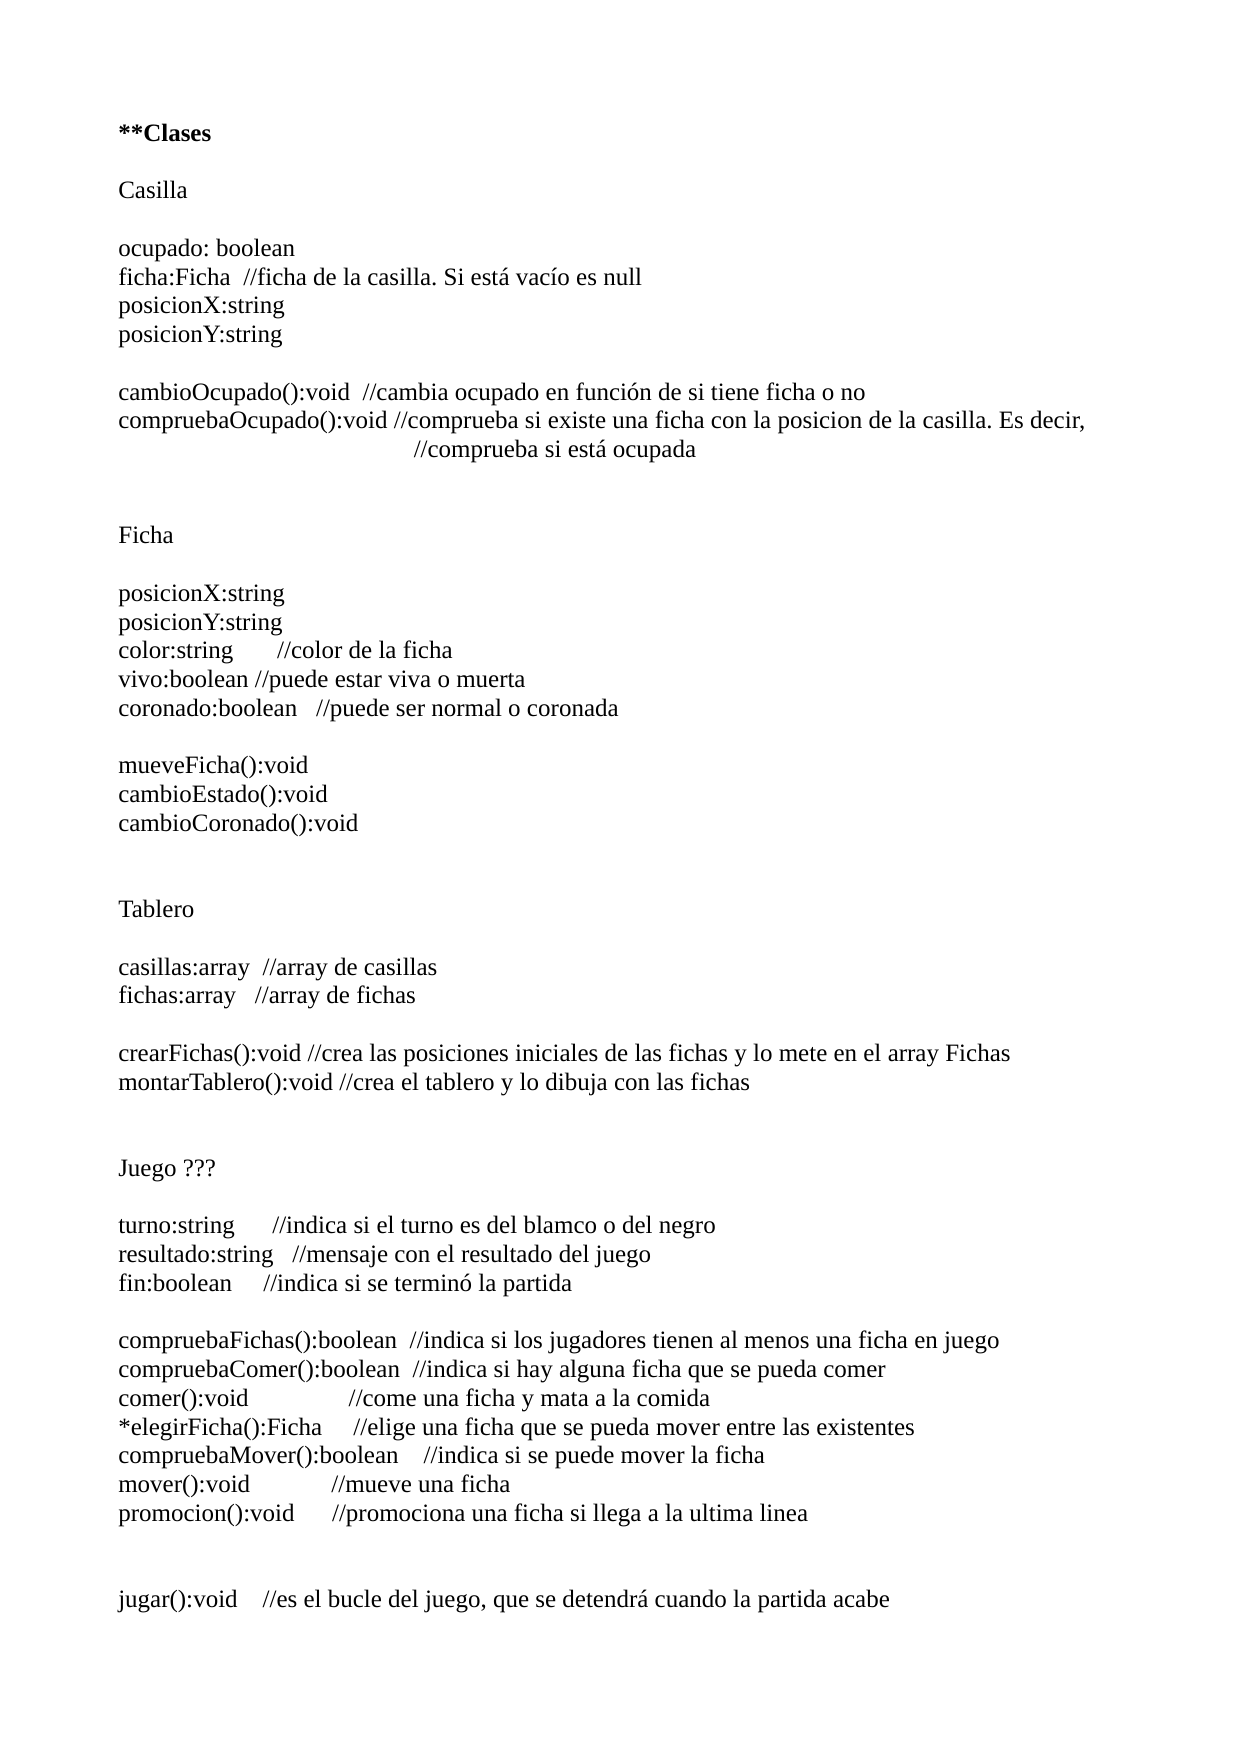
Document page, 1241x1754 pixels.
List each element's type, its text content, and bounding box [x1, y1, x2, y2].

text compruebaComer():boolean //indica si hay alguna ficha que se pueda comer [118, 1354, 1122, 1383]
text posicionX:string [118, 291, 1122, 319]
text resultado:string //mensaje con el resultado del juego [118, 1239, 1122, 1268]
text **Clases [118, 118, 1122, 147]
text crearFichas():void //crea las posiciones iniciales de las fichas y lo mete en el array Fichas [118, 1038, 1122, 1067]
text color:string //color de la ficha [118, 636, 1122, 664]
text mueveFicha():void [118, 751, 1122, 779]
text coronado:boolean //puede ser normal o coronada [118, 693, 1122, 722]
text mover():void //mueve una ficha [118, 1469, 1122, 1498]
text promocion():void //promociona una ficha si llega a la ultima linea [118, 1498, 1122, 1527]
text vivo:boolean //puede estar viva o muerta [118, 664, 1122, 693]
text cambioOcupado():void //cambia ocupado en función de si tiene ficha o no [118, 377, 1122, 406]
text turno:string //indica si el turno es del blamco o del negro [118, 1211, 1122, 1239]
text casillas:array //array de casillas [118, 952, 1122, 981]
text ocupado: boolean [118, 233, 1122, 262]
text Casilla [118, 176, 1122, 204]
text fin:boolean //indica si se terminó la partida [118, 1268, 1122, 1297]
text Ficha [118, 521, 1122, 549]
text posicionY:string [118, 319, 1122, 348]
text ficha:Ficha //ficha de la casilla. Si está vacío es null [118, 262, 1122, 291]
text jugar():void //es el bucle del juego, que se detendrá cuando la partida acabe [118, 1584, 1122, 1613]
text posicionX:string [118, 578, 1122, 607]
text montarTablero():void //crea el tablero y lo dibuja con las fichas [118, 1067, 1122, 1096]
text cambioCoronado():void [118, 808, 1122, 837]
text compruebaMover():boolean //indica si se puede mover la ficha [118, 1441, 1122, 1469]
text fichas:array //array de fichas [118, 981, 1122, 1009]
text compruebaFichas():boolean //indica si los jugadores tienen al menos una ficha en juego [118, 1326, 1122, 1354]
text *elegirFicha():Ficha //elige una ficha que se pueda mover entre las existentes [118, 1412, 1122, 1441]
text cambioEstado():void [118, 779, 1122, 808]
text compruebaOcupado():void //comprueba si existe una ficha con la posicion de la casilla. Es decir, [118, 406, 1122, 434]
text Tablero [118, 894, 1122, 923]
text posicionY:string [118, 607, 1122, 636]
text comer():void //come una ficha y mata a la comida [118, 1383, 1122, 1412]
text //comprueba si está ocupada [118, 434, 1122, 463]
text Juego ??? [118, 1153, 1122, 1182]
